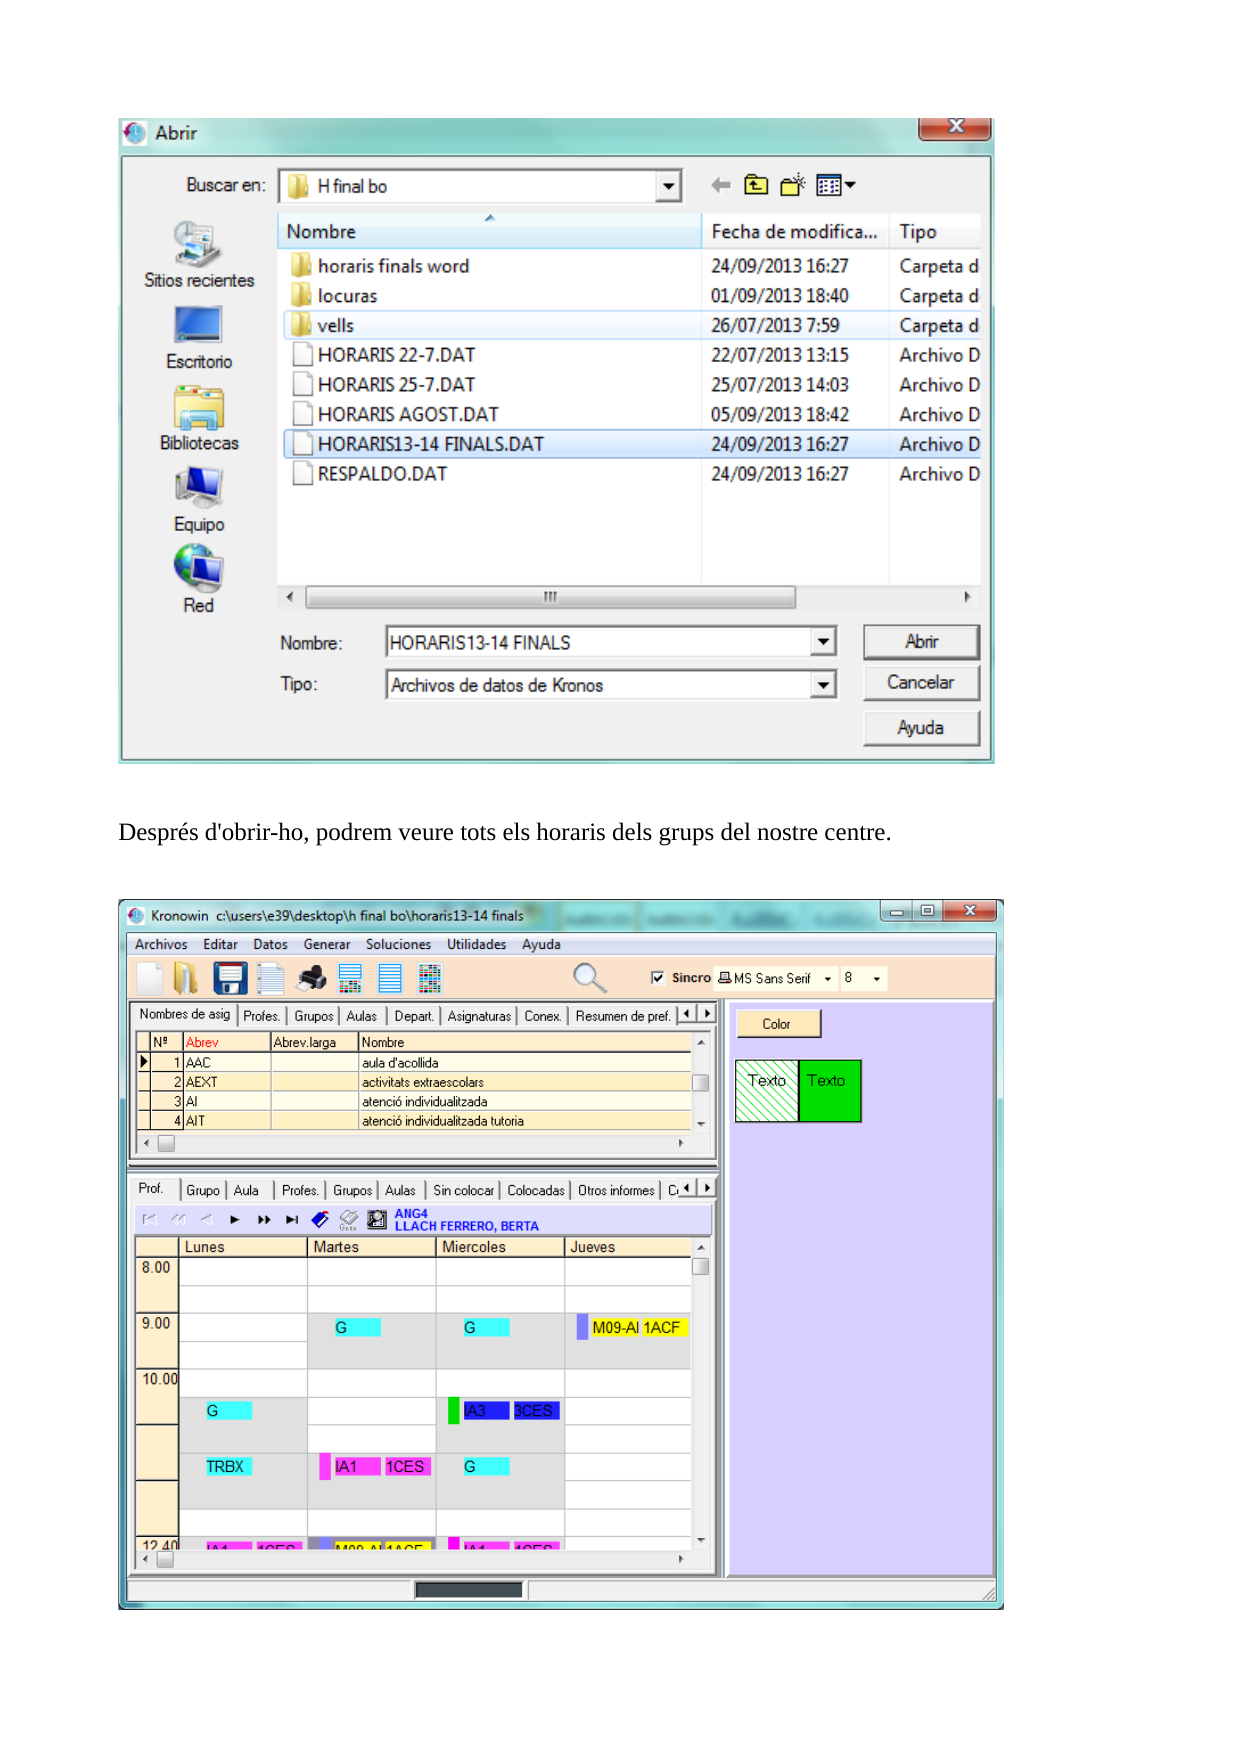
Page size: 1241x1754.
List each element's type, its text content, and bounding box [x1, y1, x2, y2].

text Després d'obrir-ho, podrem veure tots els horaris dels grups del nostre centre. [118, 817, 1122, 846]
picture [118, 118, 995, 764]
picture [118, 899, 1004, 1610]
